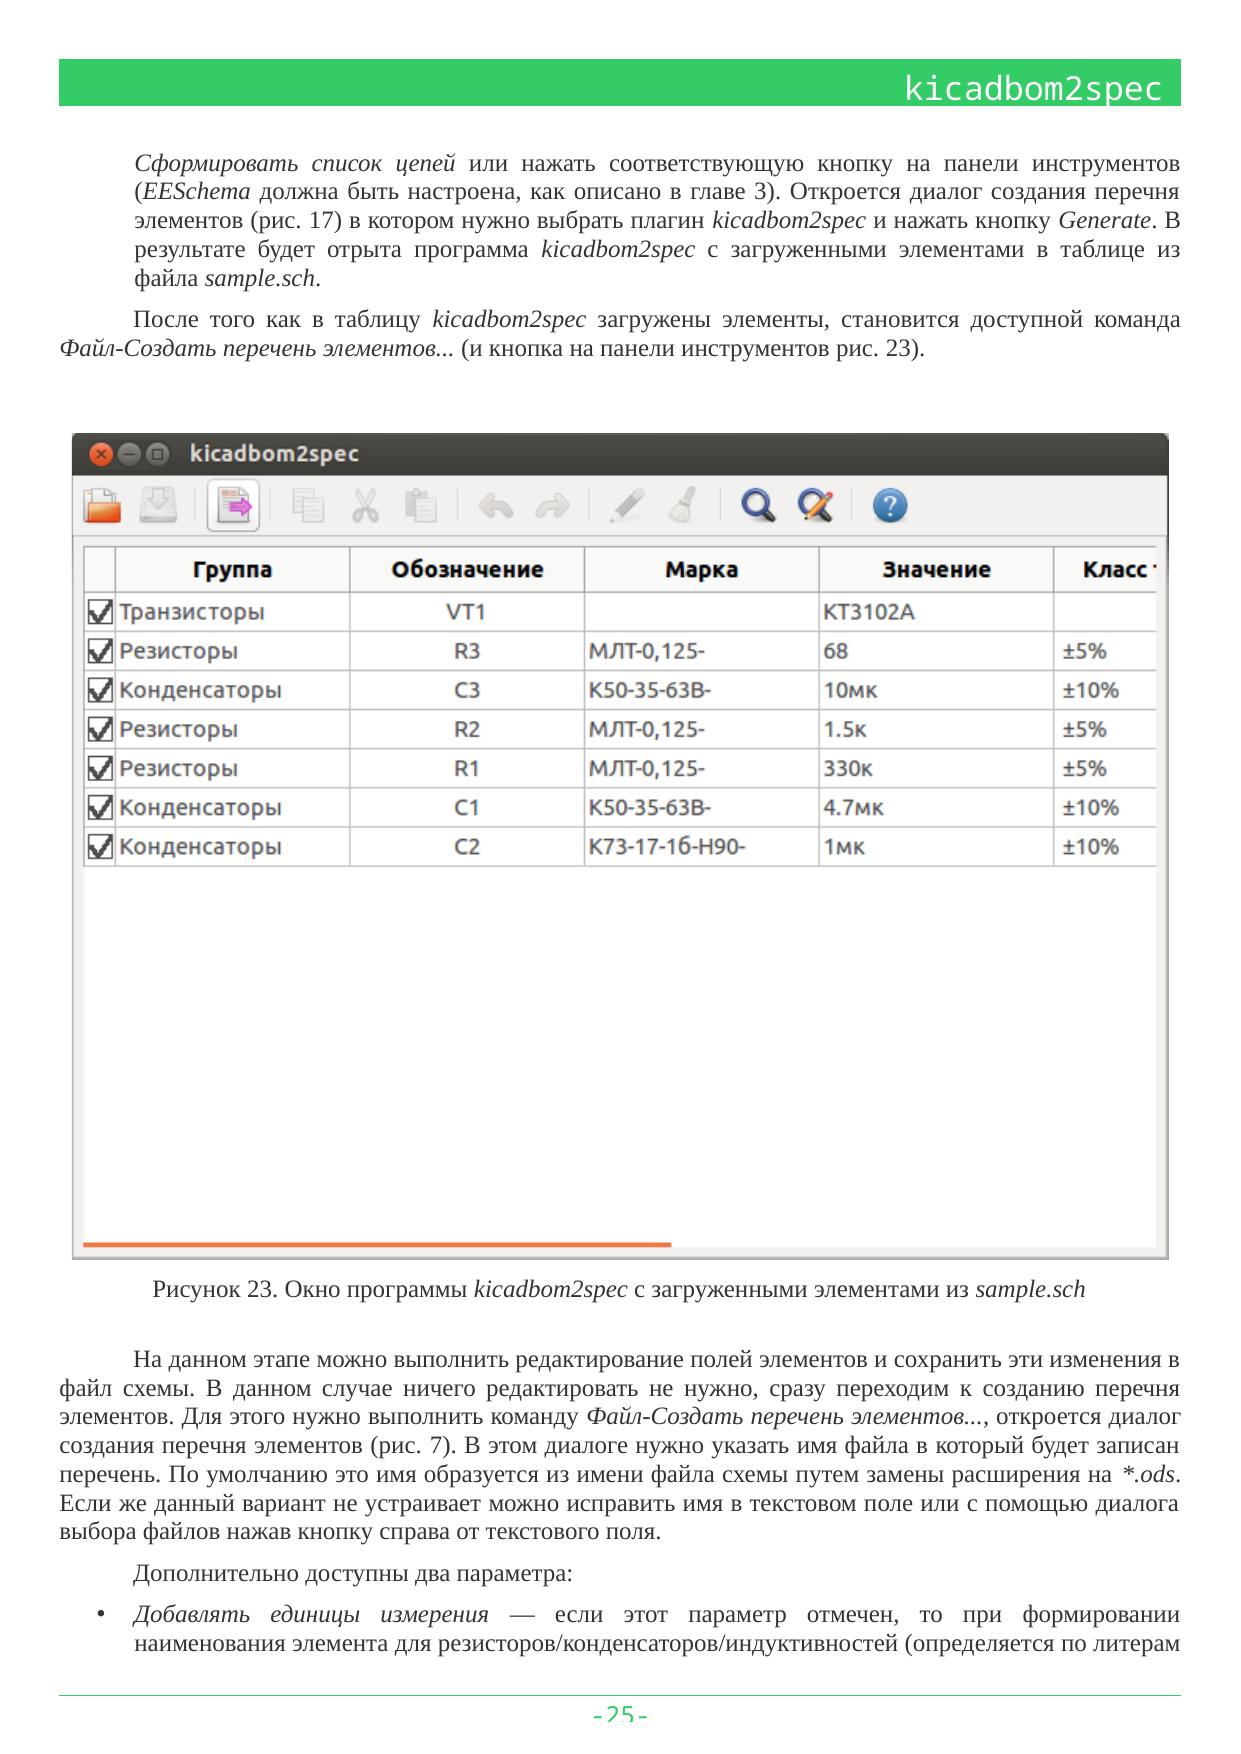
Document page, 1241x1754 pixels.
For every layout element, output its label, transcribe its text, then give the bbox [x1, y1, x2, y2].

list Добавлять единицы измерения — если этот параметр отмечен, то при формировании наименования элемента для резисторов/конденсаторов/индуктивностей (определяется по литерам [97, 1599, 1181, 1656]
text На данном этапе можно выполнить редактирование полей элементов и сохранить эти изменения в файл схемы. В данном случае ничего редактировать не нужно, сразу переходим к созданию перечня элементов. Для этого нужно выполнить команду Файл-Создать перечень элементов..., откроется диалог создания перечня элементов (рис. 7). В этом диалоге нужно указать имя файла в который будет записан перечень. По умолчанию это имя образуется из имени файла схемы путем замены расширения на *.ods. Если же данный вариант не устраивает можно исправить имя в текстовом поле или с помощью диалога выбора файлов нажав кнопку справа от текстового поля. [59, 1344, 1181, 1545]
text После того как в таблицу kicadbom2spec загружены элементы, становится доступной команда Файл-Создать перечень элементов... (и кнопка на панели инструментов рис. 23). [59, 304, 1181, 361]
list Сформировать список цепей или нажать соответствующую кнопку на панели инструментов (EESchema должна быть настроена, как описано в главе 3). Откроется диалог создания перечня элементов (рис. 17) в котором нужно выбрать плагин kicadbom2spec и нажать кнопку Generate. В результате будет отрыта программа kicadbom2spec с загруженными элементами в таблице из файла sample.sch. [97, 148, 1181, 291]
text Рисунок 23. Окно программы kicadbom2spec с загруженными элементами из sample.sch [72, 1260, 1168, 1303]
picture [71, 433, 1169, 1260]
text Дополнительно доступны два параметра: [59, 1558, 1181, 1586]
